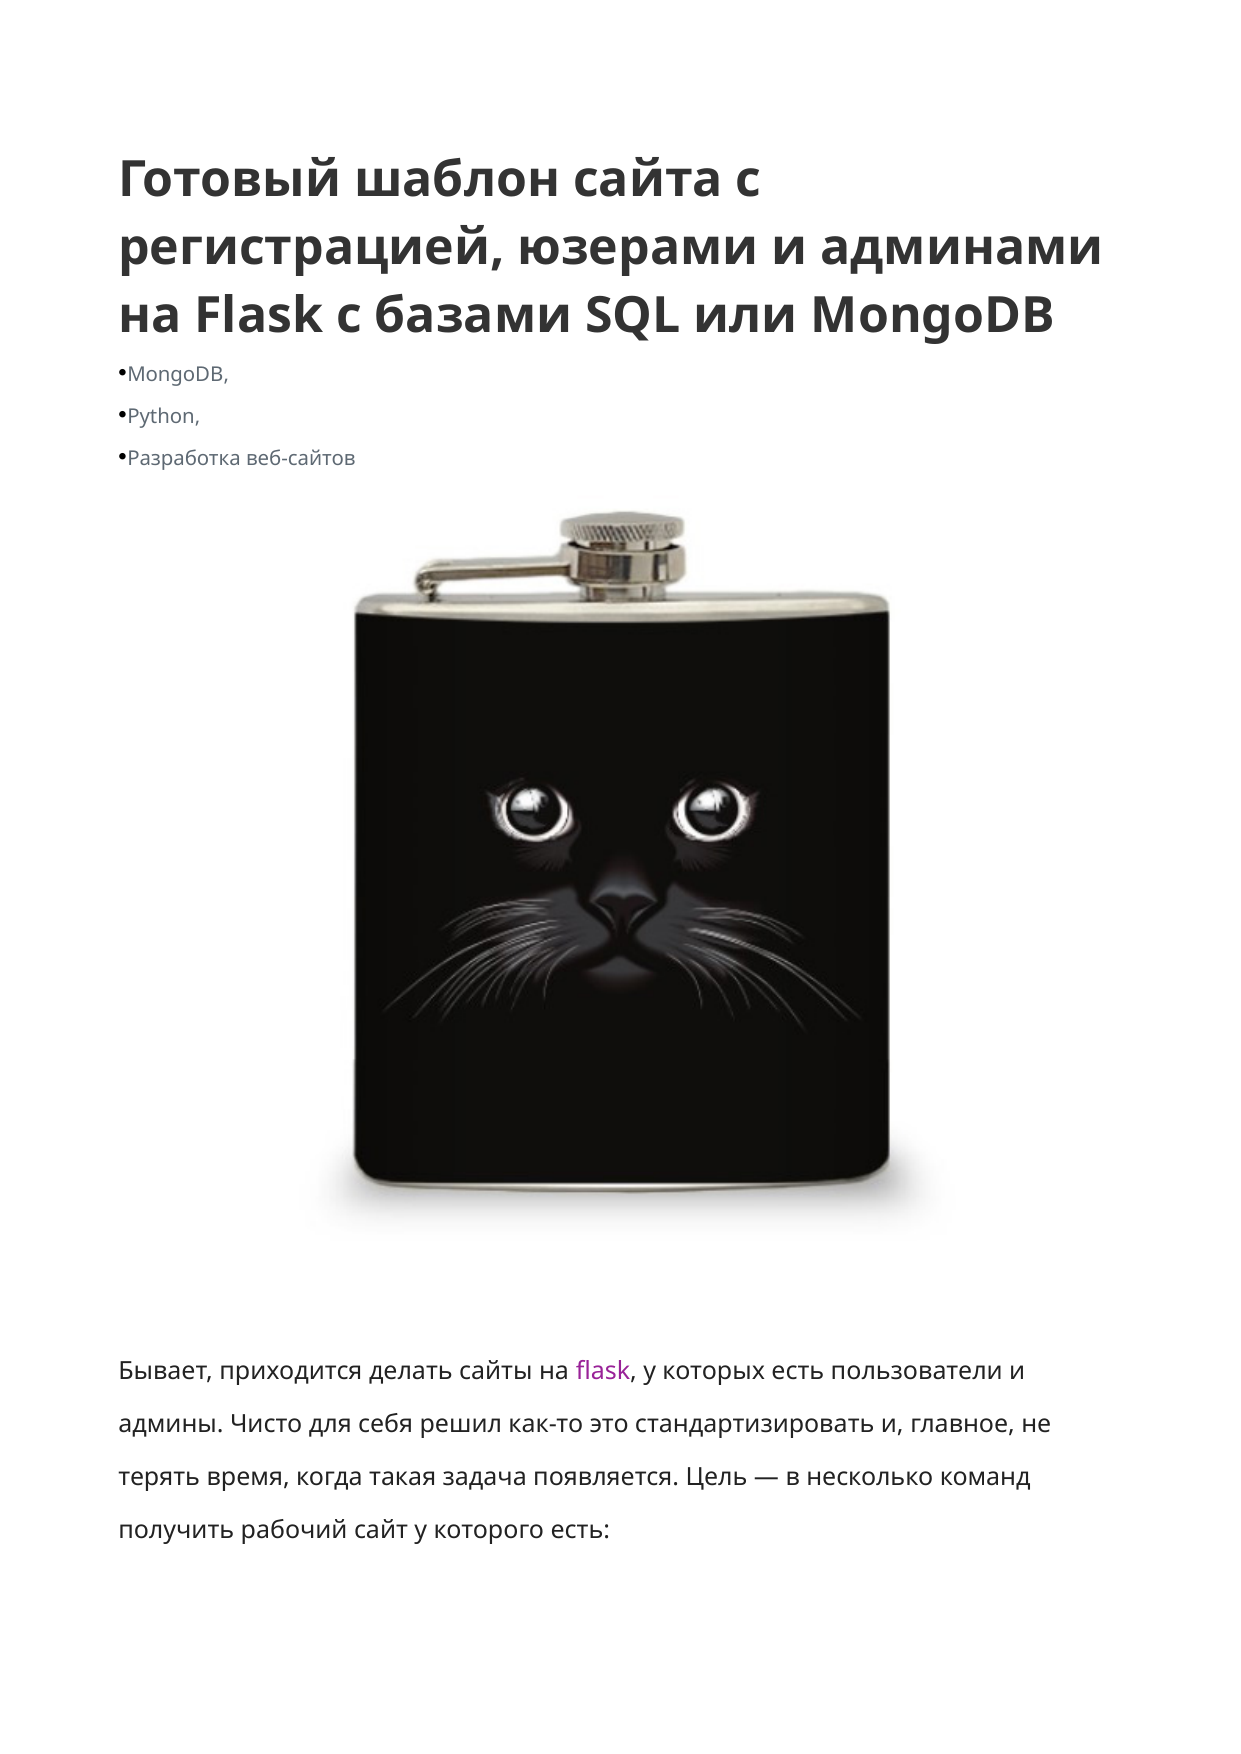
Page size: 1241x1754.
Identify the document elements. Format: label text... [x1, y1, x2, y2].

list Python, [118, 402, 1122, 429]
list Разработка веб-сайтов [118, 443, 1122, 471]
list MongoDB, [118, 360, 1122, 388]
text Бывает, приходится делать сайты на flask, у которых есть пользователи и админы. Чисто для себя решил как-то это стандартизировать и, главное, не терять время, когда такая задача появляется. Цель — в несколько команд получить рабочий сайт у которого есть: [118, 1299, 1122, 1546]
picture [253, 484, 987, 1241]
subtitle Готовый шаблон сайта с регистрацией, юзерами и админами на Flask с базами SQL или MongoDB [118, 143, 1122, 347]
